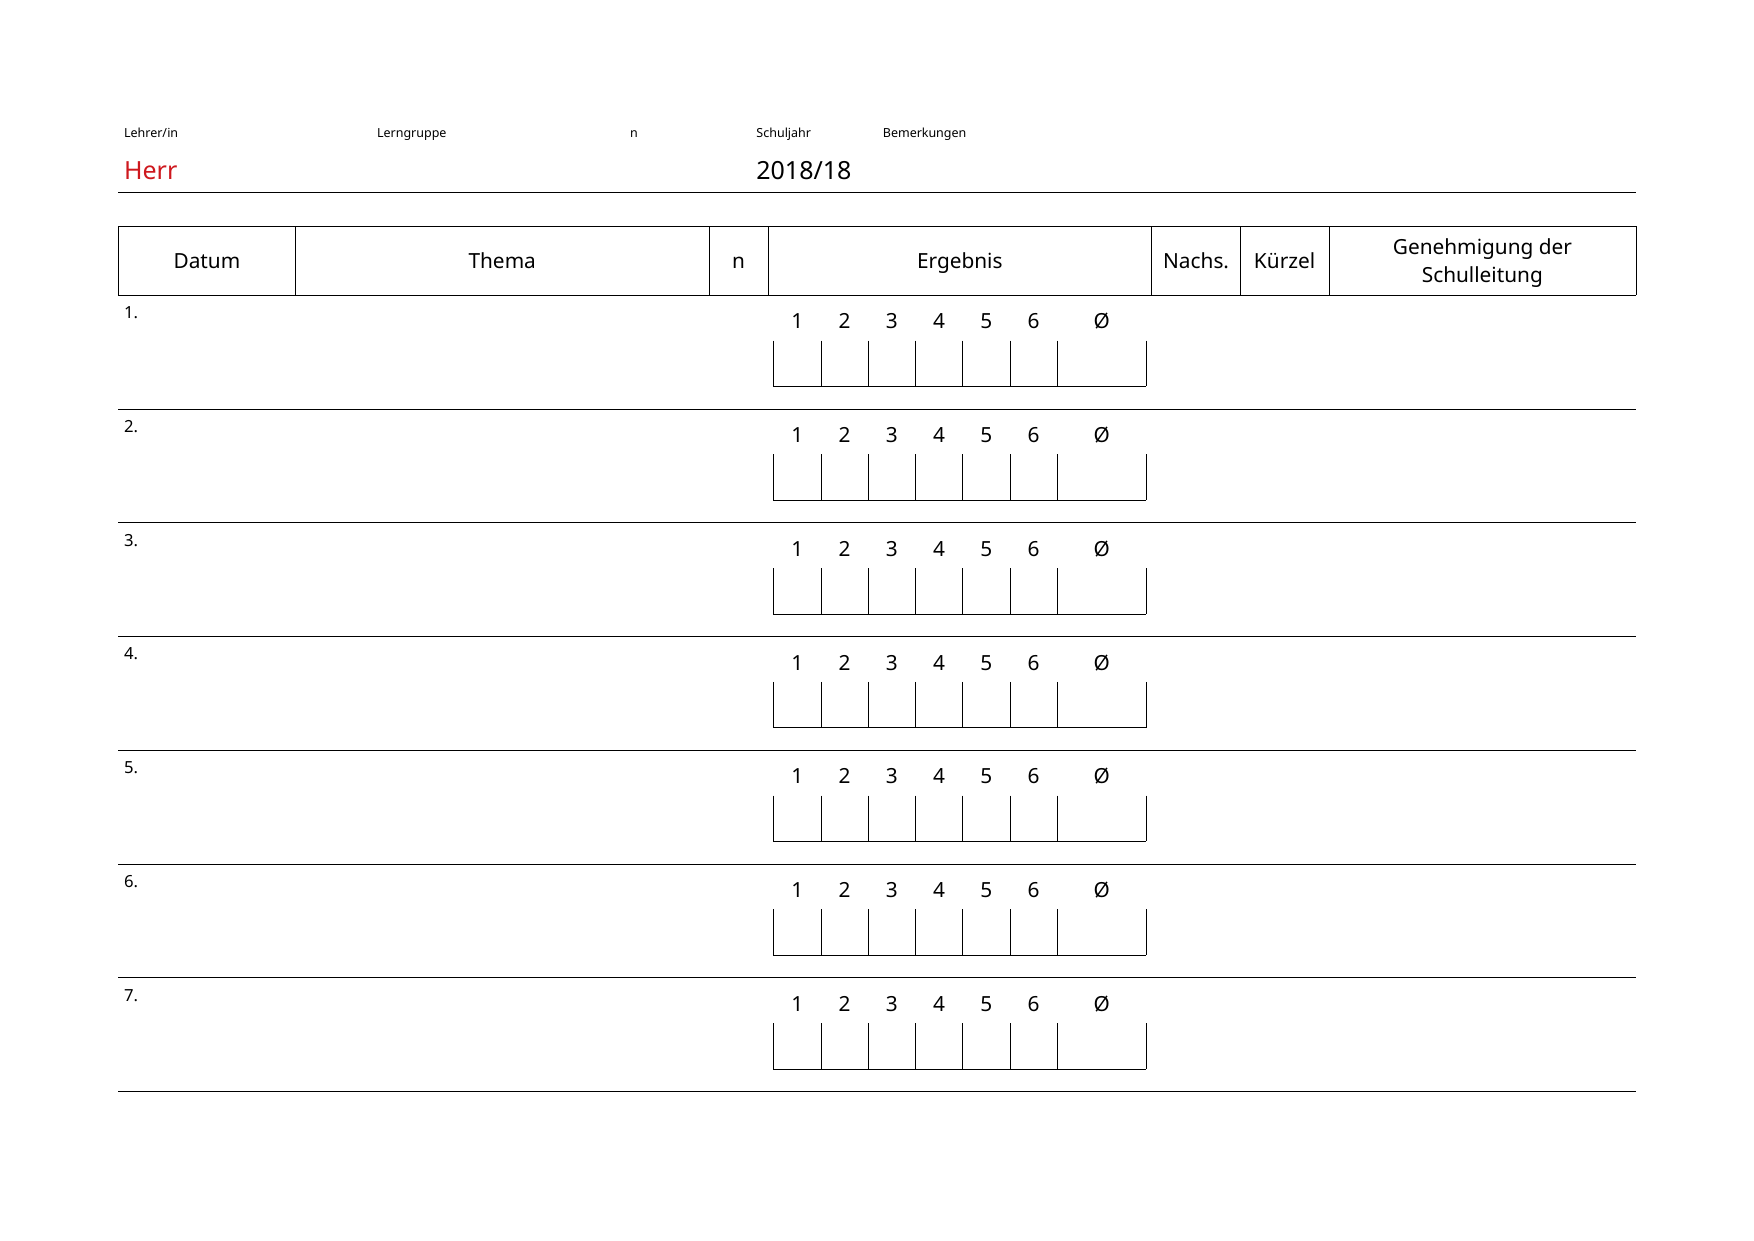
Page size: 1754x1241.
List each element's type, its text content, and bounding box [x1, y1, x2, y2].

table_header 5 [963, 869, 1010, 909]
table_header Ø [1057, 414, 1146, 454]
table_cell [709, 410, 768, 522]
table_cell [1329, 637, 1636, 750]
table_cell [1240, 751, 1329, 863]
table_cell [869, 341, 915, 386]
table_header 1 [774, 756, 821, 796]
table_cell [869, 568, 915, 613]
table_header 3 [868, 414, 915, 454]
table_cell [709, 978, 768, 1091]
table_header Lehrer/in [118, 118, 371, 147]
table_cell [916, 682, 962, 727]
table_cell [709, 637, 768, 750]
table_header 4 [915, 642, 962, 682]
table_cell [768, 751, 1151, 863]
table_cell [774, 341, 821, 386]
table_header 3 [868, 301, 915, 341]
table_cell [1240, 410, 1329, 522]
table_cell [1058, 796, 1146, 841]
table_cell [1151, 523, 1240, 636]
table_header 2 [821, 301, 868, 341]
table_cell [768, 410, 1151, 522]
table_cell [822, 796, 868, 841]
table_cell [963, 568, 1010, 613]
table_cell [709, 523, 768, 636]
table_header 3 [868, 528, 915, 568]
table_cell [1240, 637, 1329, 750]
table_cell [1151, 978, 1240, 1091]
table_header 4 [915, 869, 962, 909]
table_header 4 [915, 414, 962, 454]
table_cell [1058, 682, 1146, 727]
table_cell [1058, 909, 1146, 955]
table_cell [295, 865, 709, 977]
table_cell 7. [118, 978, 295, 1091]
table_cell [295, 523, 709, 636]
table_cell 1. [118, 296, 295, 408]
table_cell [1329, 865, 1636, 977]
table_cell [1011, 682, 1057, 727]
table_header 1 [774, 414, 821, 454]
table_cell [774, 1023, 821, 1068]
table_header n [710, 227, 768, 295]
table_cell 2018/18 [750, 147, 877, 192]
table_header Ø [1057, 983, 1146, 1023]
table_cell [1011, 568, 1057, 613]
table_cell 4. [118, 637, 295, 750]
table_cell [822, 682, 868, 727]
table_header 3 [868, 756, 915, 796]
table_cell [1011, 454, 1057, 500]
table_cell [1240, 296, 1329, 408]
table_header 6 [1010, 301, 1057, 341]
table_cell [1240, 523, 1329, 636]
table_cell [1011, 1023, 1057, 1068]
table_header Datum [119, 227, 295, 295]
table_cell [916, 454, 962, 500]
table_header n [624, 118, 750, 147]
table_cell [963, 454, 1010, 500]
table_cell [624, 147, 750, 192]
table_cell [869, 1023, 915, 1068]
table_header 2 [821, 414, 868, 454]
table_header 2 [821, 983, 868, 1023]
table_cell [963, 796, 1010, 841]
table_header 1 [774, 301, 821, 341]
table_cell [822, 454, 868, 500]
table_header 5 [963, 528, 1010, 568]
table_header 2 [821, 528, 868, 568]
table_cell [1011, 341, 1057, 386]
table_header 5 [963, 642, 1010, 682]
table_cell 3. [118, 523, 295, 636]
table_cell [916, 796, 962, 841]
table_cell [295, 637, 709, 750]
table_header 6 [1010, 414, 1057, 454]
table_cell [869, 909, 915, 955]
table_header 3 [868, 983, 915, 1023]
table_cell [963, 341, 1010, 386]
table_header Ø [1057, 528, 1146, 568]
table_cell [916, 341, 962, 386]
table_cell 2. [118, 410, 295, 522]
table_cell [1058, 1023, 1146, 1068]
table_cell [869, 796, 915, 841]
table_header Ergebnis [769, 227, 1151, 295]
table_header 6 [1010, 756, 1057, 796]
table_header 1 [774, 528, 821, 568]
table_header 6 [1010, 528, 1057, 568]
table_header Lerngruppe [371, 118, 624, 147]
table_cell [822, 568, 868, 613]
table_cell [1011, 909, 1057, 955]
table_cell [295, 751, 709, 863]
table_header 1 [774, 869, 821, 909]
table_cell [963, 1023, 1010, 1068]
table_cell [774, 682, 821, 727]
table_header Genehmigung der Schulleitung [1330, 227, 1636, 295]
table_header 5 [963, 414, 1010, 454]
table_header Kürzel [1241, 227, 1329, 295]
table_header 5 [963, 301, 1010, 341]
table_header Ø [1057, 301, 1146, 341]
table_header Nachs. [1152, 227, 1240, 295]
table_cell [768, 978, 1151, 1091]
table_cell [1011, 796, 1057, 841]
table_cell [295, 410, 709, 522]
table_cell [774, 796, 821, 841]
table_cell [709, 865, 768, 977]
table_cell [1151, 751, 1240, 863]
table_header Schuljahr [750, 118, 877, 147]
table_header 1 [774, 642, 821, 682]
table_cell 6. [118, 865, 295, 977]
table_cell [1058, 454, 1146, 500]
table_cell [869, 454, 915, 500]
table_cell [774, 568, 821, 613]
table_cell [1329, 523, 1636, 636]
table_header 2 [821, 756, 868, 796]
table_cell [822, 341, 868, 386]
table_cell [1329, 410, 1636, 522]
table_cell 5. [118, 751, 295, 863]
table_cell [768, 865, 1151, 977]
table_cell [768, 523, 1151, 636]
table_header Ø [1057, 756, 1146, 796]
table_cell [822, 1023, 868, 1068]
table_cell [1058, 341, 1146, 386]
table_cell [1058, 568, 1146, 613]
table_cell [1151, 296, 1240, 408]
table_header 4 [915, 756, 962, 796]
table_cell [709, 296, 768, 408]
table_cell [1240, 978, 1329, 1091]
table_header Ø [1057, 869, 1146, 909]
table_cell [963, 909, 1010, 955]
table_cell [869, 682, 915, 727]
table_cell [1329, 751, 1636, 863]
table_header 4 [915, 301, 962, 341]
table_header 4 [915, 528, 962, 568]
table_cell [774, 909, 821, 955]
table_header 4 [915, 983, 962, 1023]
table_cell [371, 147, 624, 192]
table_cell [295, 296, 709, 408]
table_header 6 [1010, 983, 1057, 1023]
table_cell [1151, 865, 1240, 977]
table_cell [774, 454, 821, 500]
table_cell [295, 978, 709, 1091]
table_cell [916, 1023, 962, 1068]
table_cell [1329, 978, 1636, 1091]
table_cell [916, 568, 962, 613]
table_header Ø [1057, 642, 1146, 682]
table_header 3 [868, 869, 915, 909]
table_header Bemerkungen [877, 118, 1636, 147]
table_cell [822, 909, 868, 955]
table_cell [1329, 296, 1636, 408]
table_cell [709, 751, 768, 863]
table_header 3 [868, 642, 915, 682]
table_header 6 [1010, 642, 1057, 682]
table_header 2 [821, 642, 868, 682]
table_cell [877, 147, 1636, 192]
table_cell [768, 637, 1151, 750]
table_header 1 [774, 983, 821, 1023]
table_cell Herr ANWENDER [118, 147, 371, 192]
table_cell [768, 296, 1151, 408]
table_header 6 [1010, 869, 1057, 909]
table_cell [963, 682, 1010, 727]
table_header 5 [963, 983, 1010, 1023]
table_header 2 [821, 869, 868, 909]
table_cell [1151, 410, 1240, 522]
table_cell [1240, 865, 1329, 977]
table_cell [1151, 637, 1240, 750]
table_cell [916, 909, 962, 955]
table_header Thema [296, 227, 709, 295]
table_header 5 [963, 756, 1010, 796]
